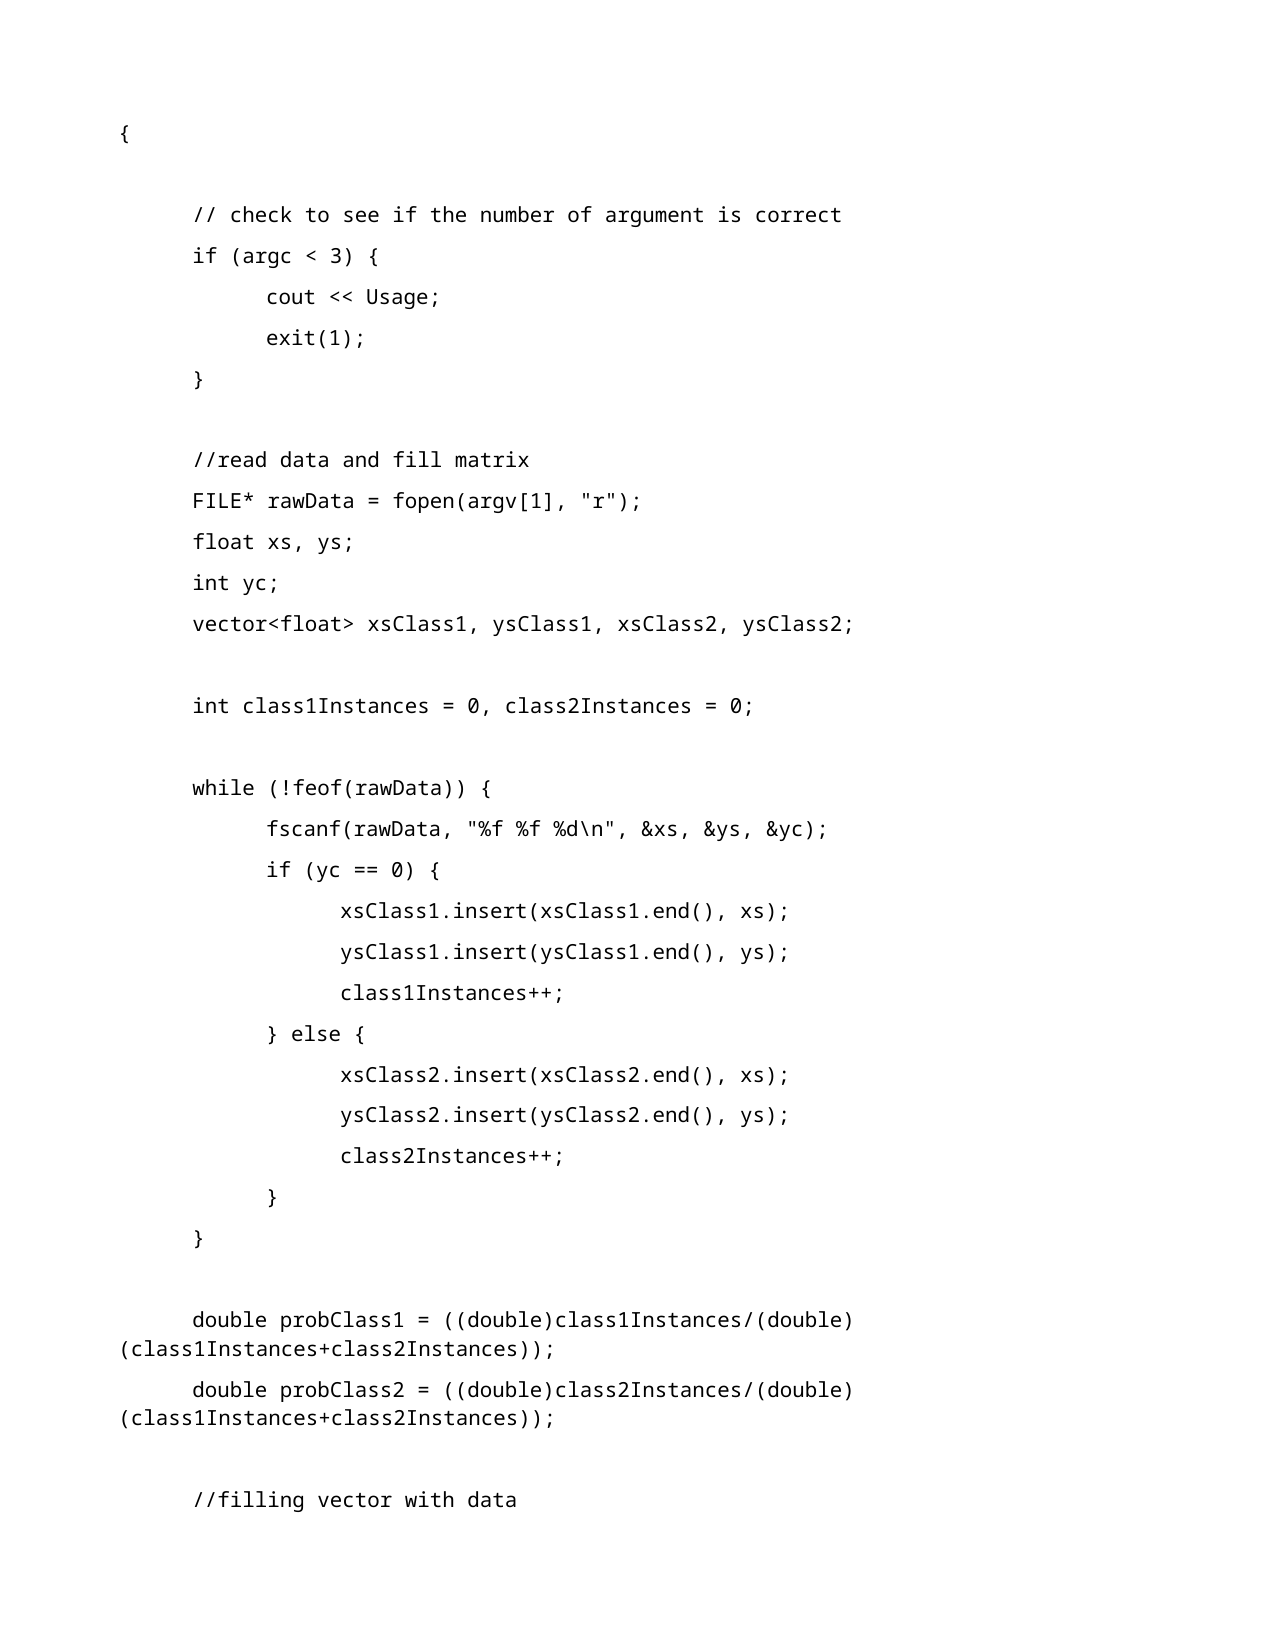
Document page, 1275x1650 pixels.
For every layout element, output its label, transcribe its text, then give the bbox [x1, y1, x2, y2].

text vector<float> xsClass1, ysClass1, xsClass2, ysClass2; [118, 609, 1157, 638]
text ysClass1.insert(ysClass1.end(), ys); [118, 937, 1157, 965]
text if (yc == 0) { [118, 855, 1157, 883]
text { [118, 118, 1157, 147]
text class1Instances++; [118, 978, 1157, 1006]
text xsClass2.insert(xsClass2.end(), xs); [118, 1060, 1157, 1088]
text } [118, 1223, 1157, 1252]
text cout << Usage; [118, 282, 1157, 310]
text } else { [118, 1019, 1157, 1047]
text ysClass2.insert(ysClass2.end(), ys); [118, 1101, 1157, 1129]
text } [118, 364, 1157, 392]
text float xs, ys; [118, 527, 1157, 556]
text } [118, 1182, 1157, 1211]
text double probClass1 = ((double)class1Instances/(double)(class1Instances+class2Instances)); [118, 1305, 1157, 1362]
text FILE* rawData = fopen(argv[1], "r"); [118, 487, 1157, 515]
text double probClass2 = ((double)class2Instances/(double)(class1Instances+class2Instances)); [118, 1375, 1157, 1432]
text while (!feof(rawData)) { [118, 773, 1157, 802]
text exit(1); [118, 323, 1157, 351]
text int class1Instances = 0, class2Instances = 0; [118, 691, 1157, 720]
text class2Instances++; [118, 1142, 1157, 1170]
text //filling vector with data [118, 1485, 1157, 1513]
text xsClass1.insert(xsClass1.end(), xs); [118, 896, 1157, 924]
text if (argc < 3) { [118, 241, 1157, 269]
text fscanf(rawData, "%f %f %d\n", &xs, &ys, &yc); [118, 814, 1157, 842]
text //read data and fill matrix [118, 446, 1157, 474]
text int yc; [118, 568, 1157, 597]
text // check to see if the number of argument is correct [118, 200, 1157, 228]
